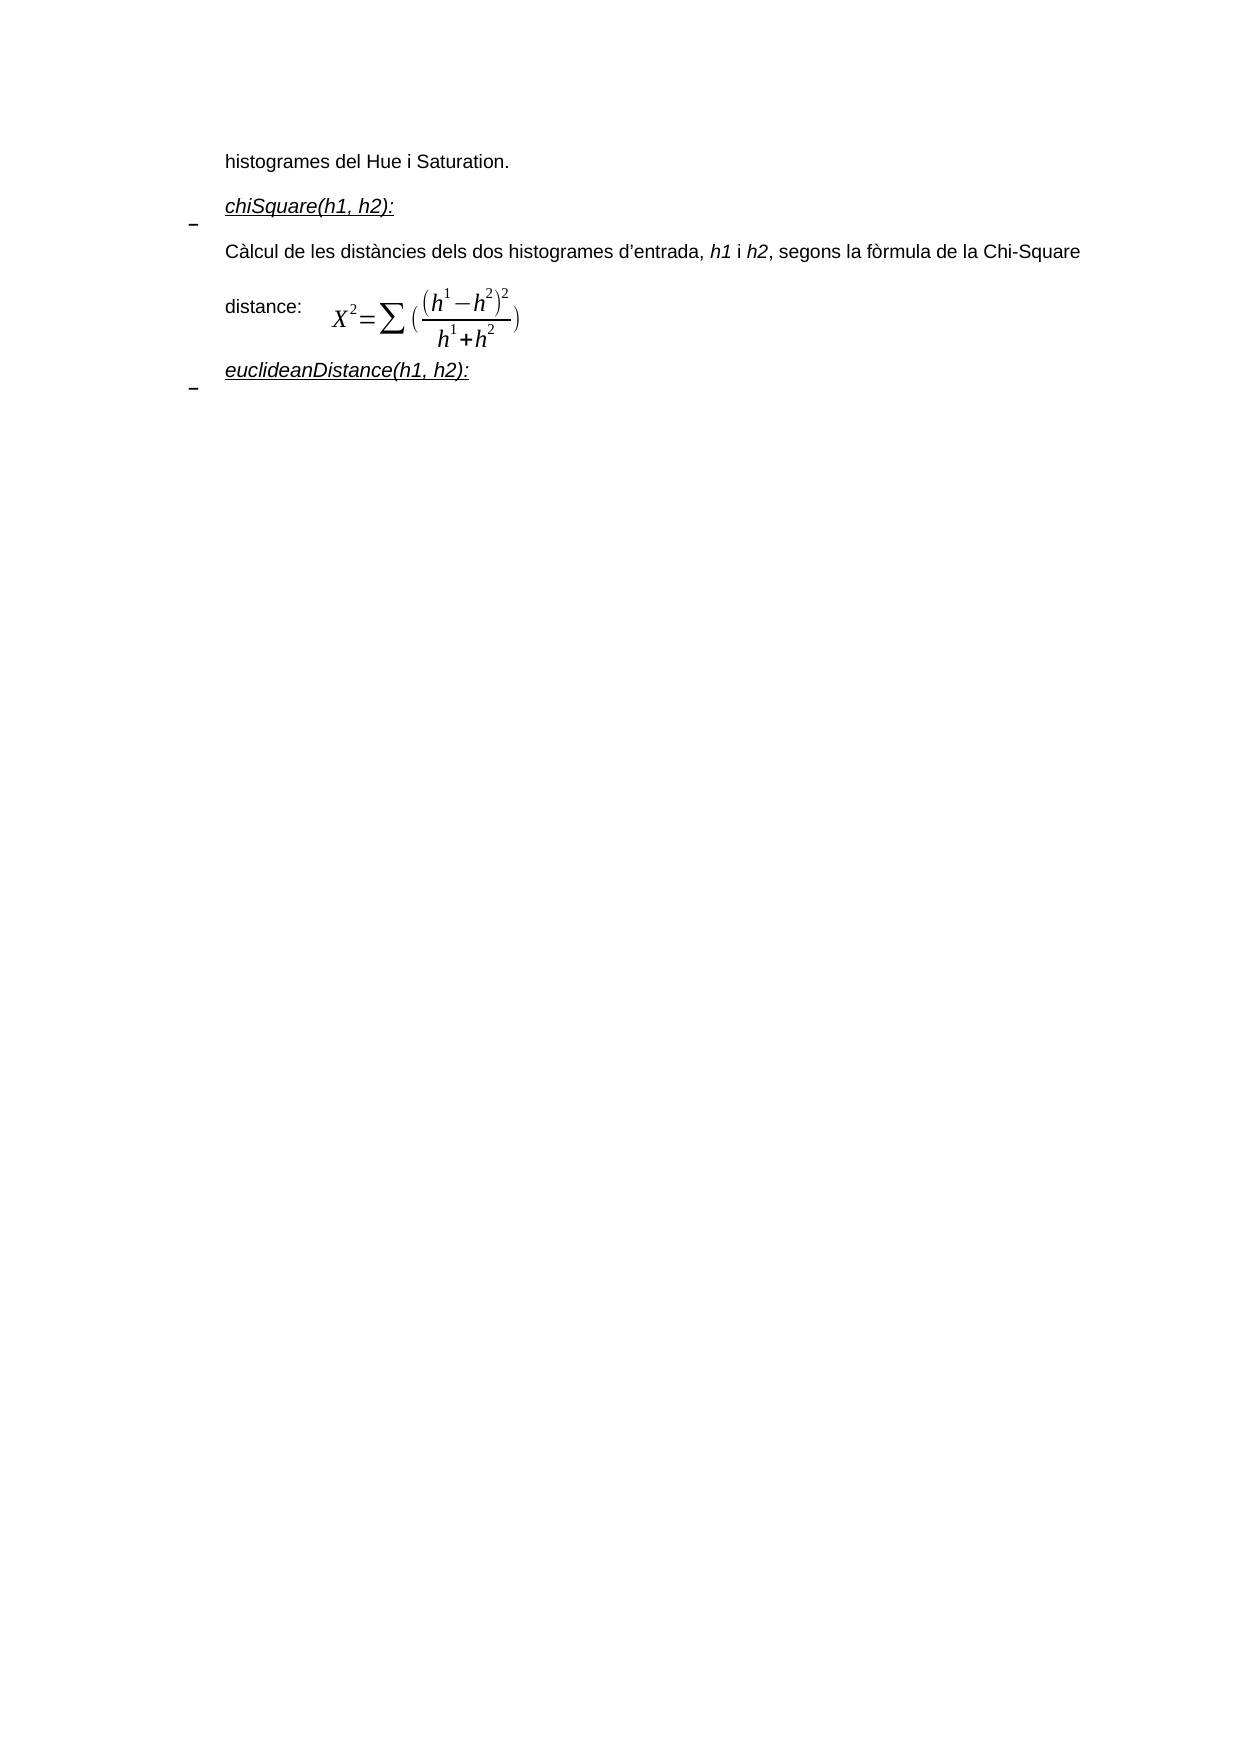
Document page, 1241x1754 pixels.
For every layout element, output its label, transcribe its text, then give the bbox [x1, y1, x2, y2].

list euclideanDistance(h1, h2): [187, 358, 1090, 399]
list chiSquare(h1, h2): Càlcul de les distàncies dels dos histogrames d’entrada, h1 i h2, segons la fòrmula de la Chi-Square distance: [187, 194, 1090, 353]
list histogrames del Hue i Saturation. [187, 150, 1090, 188]
